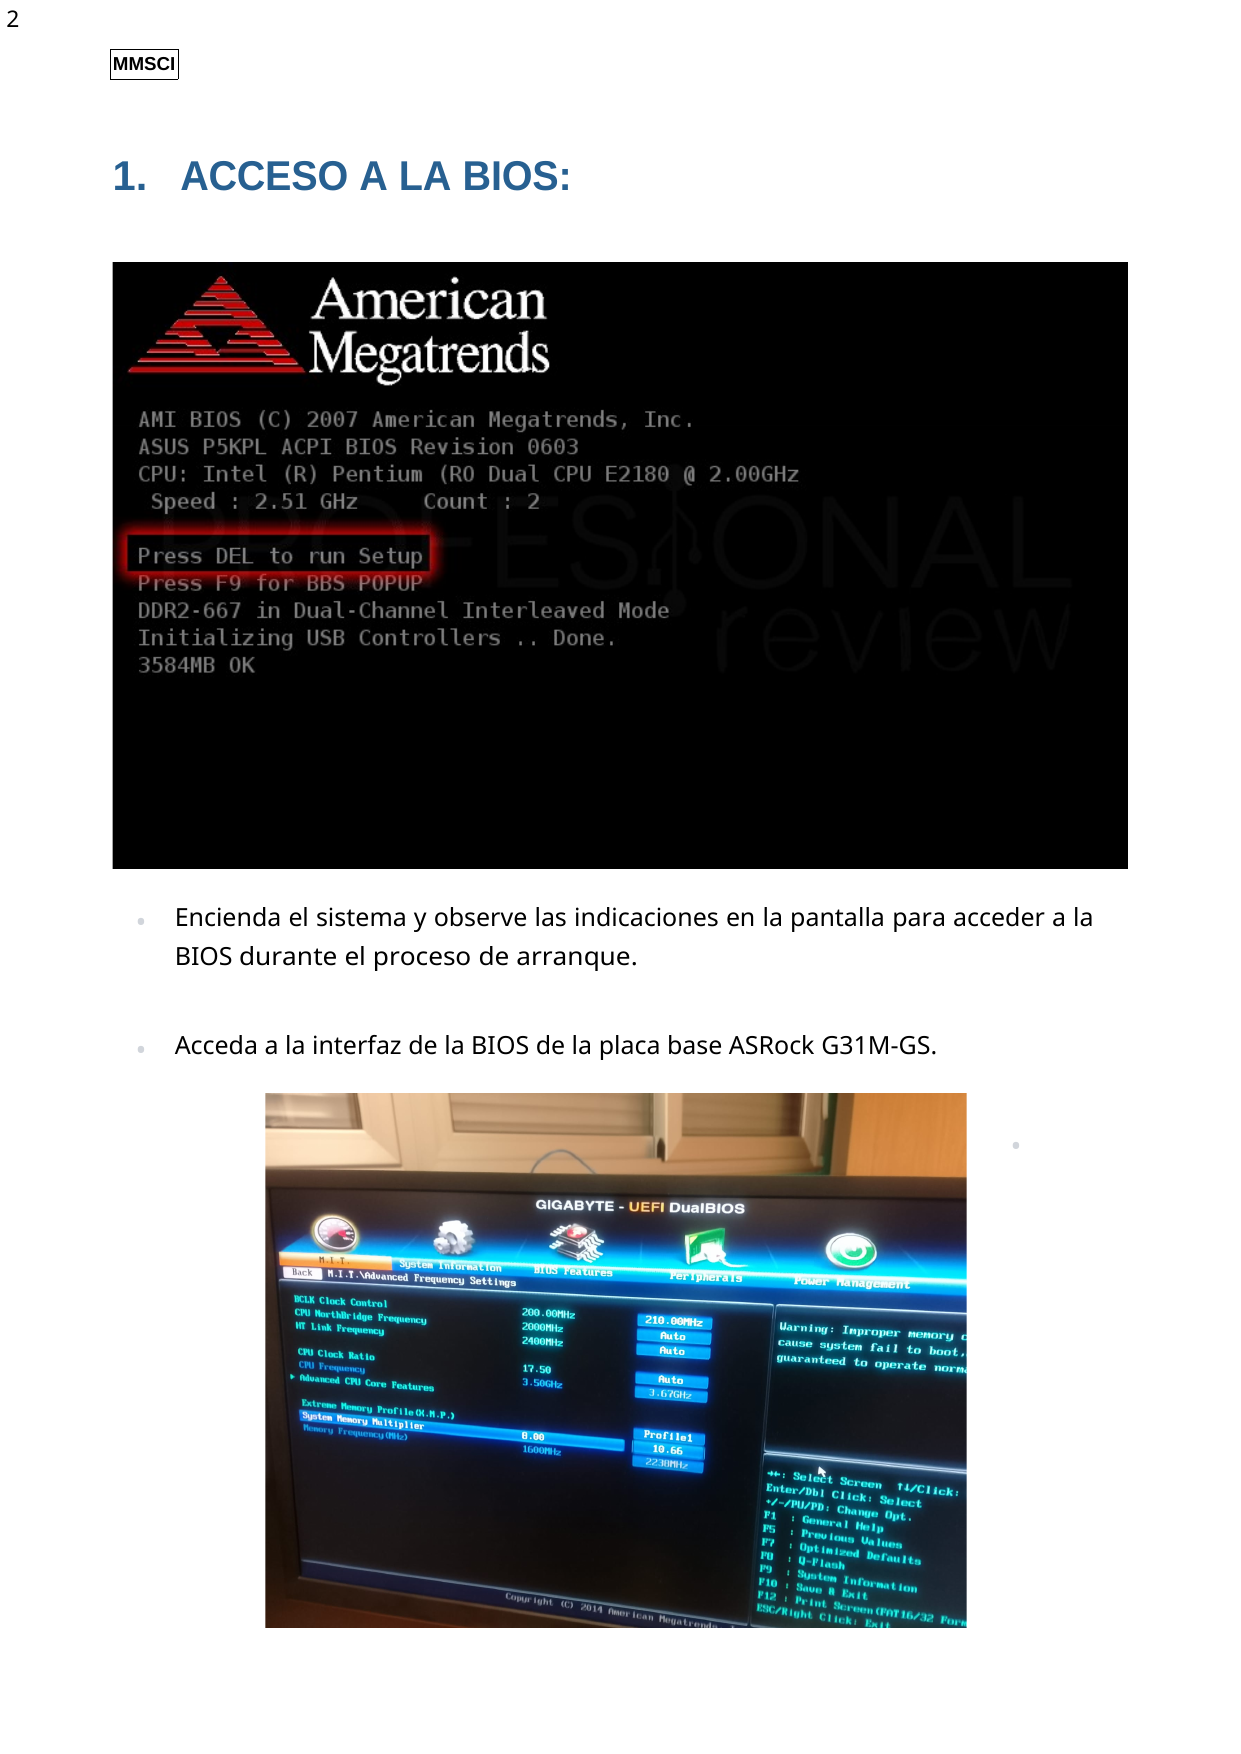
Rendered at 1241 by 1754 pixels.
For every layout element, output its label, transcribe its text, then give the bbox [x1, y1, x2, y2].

list Encienda el sistema y observe las indicaciones en la pantalla para acceder a la BIOS durante el proceso de arranque. [135, 869, 1128, 973]
picture [112, 262, 1128, 869]
subtitle ACCESO A LA BIOS: [112, 152, 1140, 199]
picture [265, 1093, 967, 1628]
list Acceda a la interfaz de la BIOS de la placa base ASRock G31M-GS. [135, 1001, 1140, 1069]
